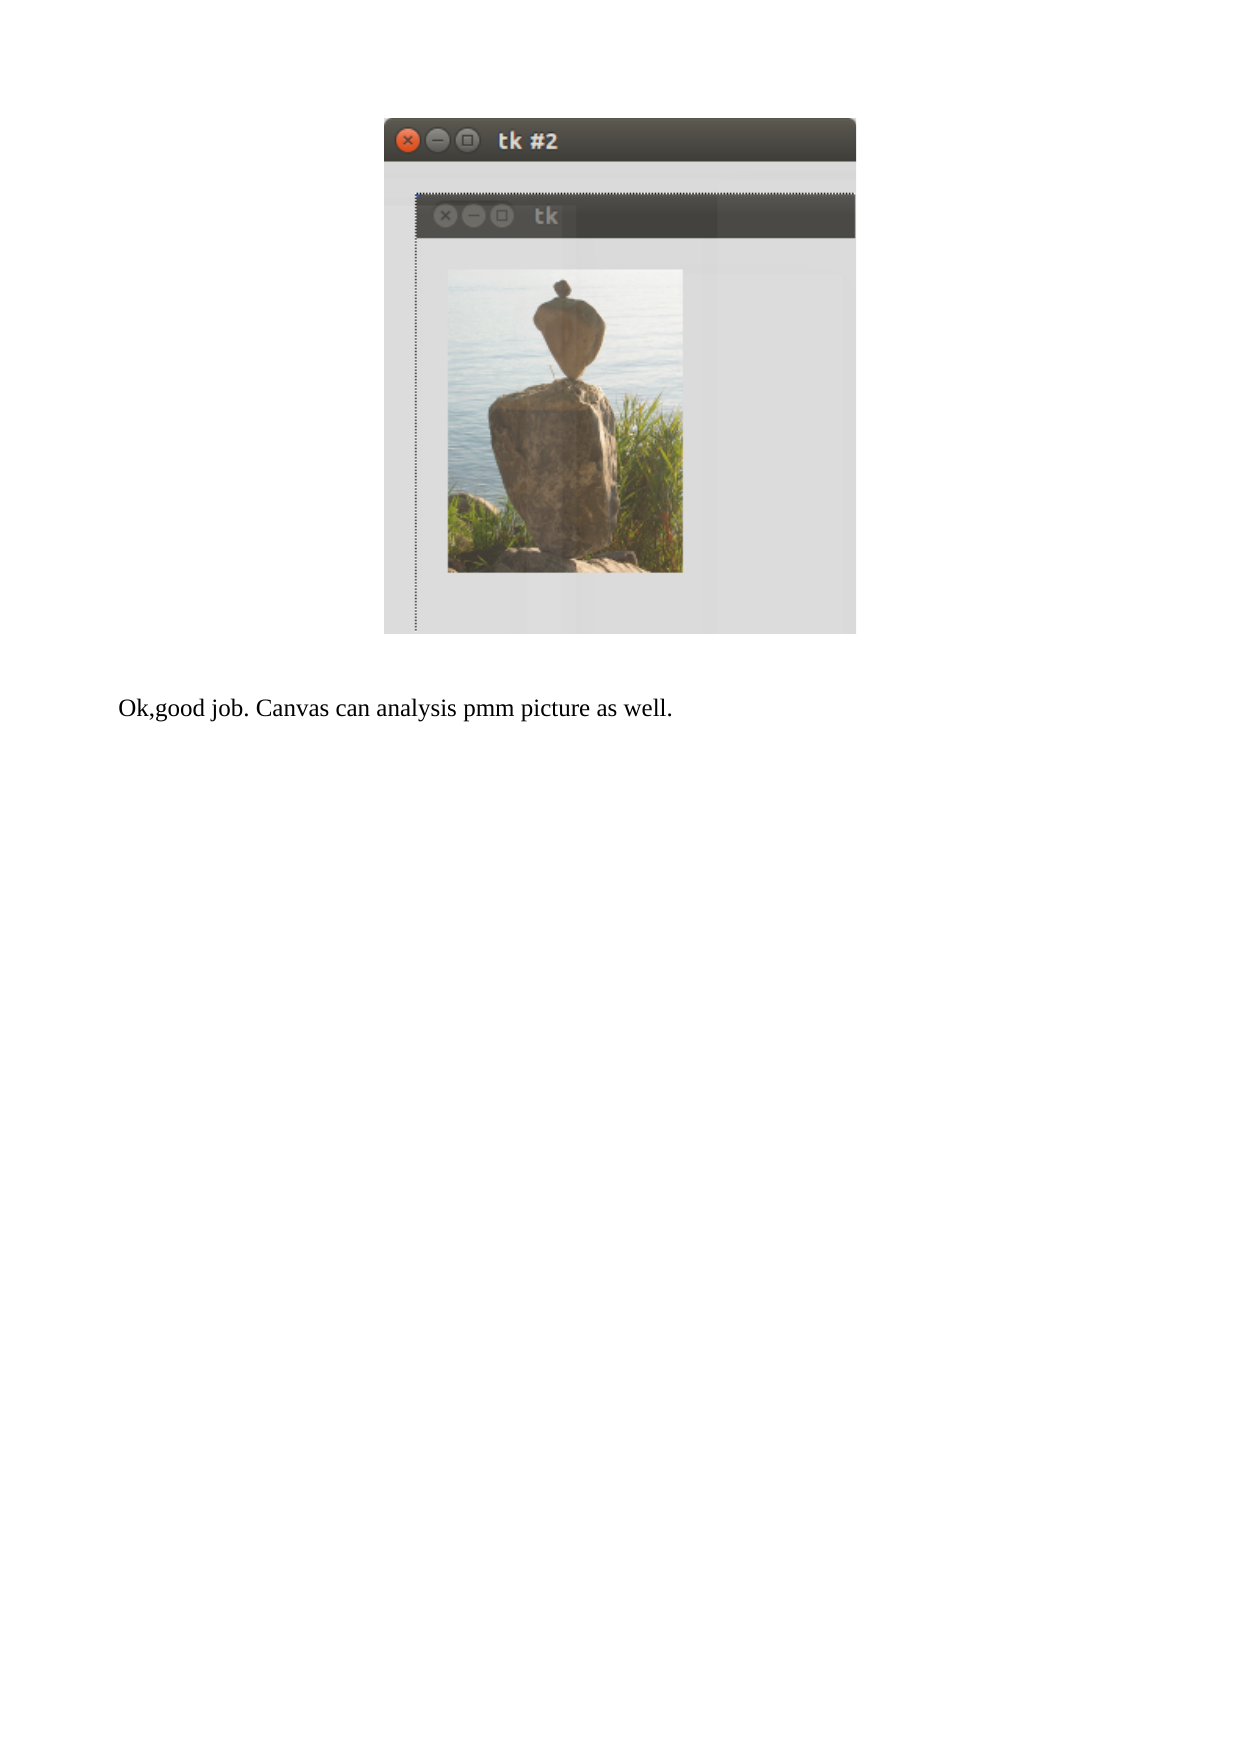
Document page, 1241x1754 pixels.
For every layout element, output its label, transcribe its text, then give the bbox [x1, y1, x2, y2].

text Ok,good job. Canvas can analysis pmm picture as well. [118, 693, 1122, 722]
picture [384, 118, 857, 634]
